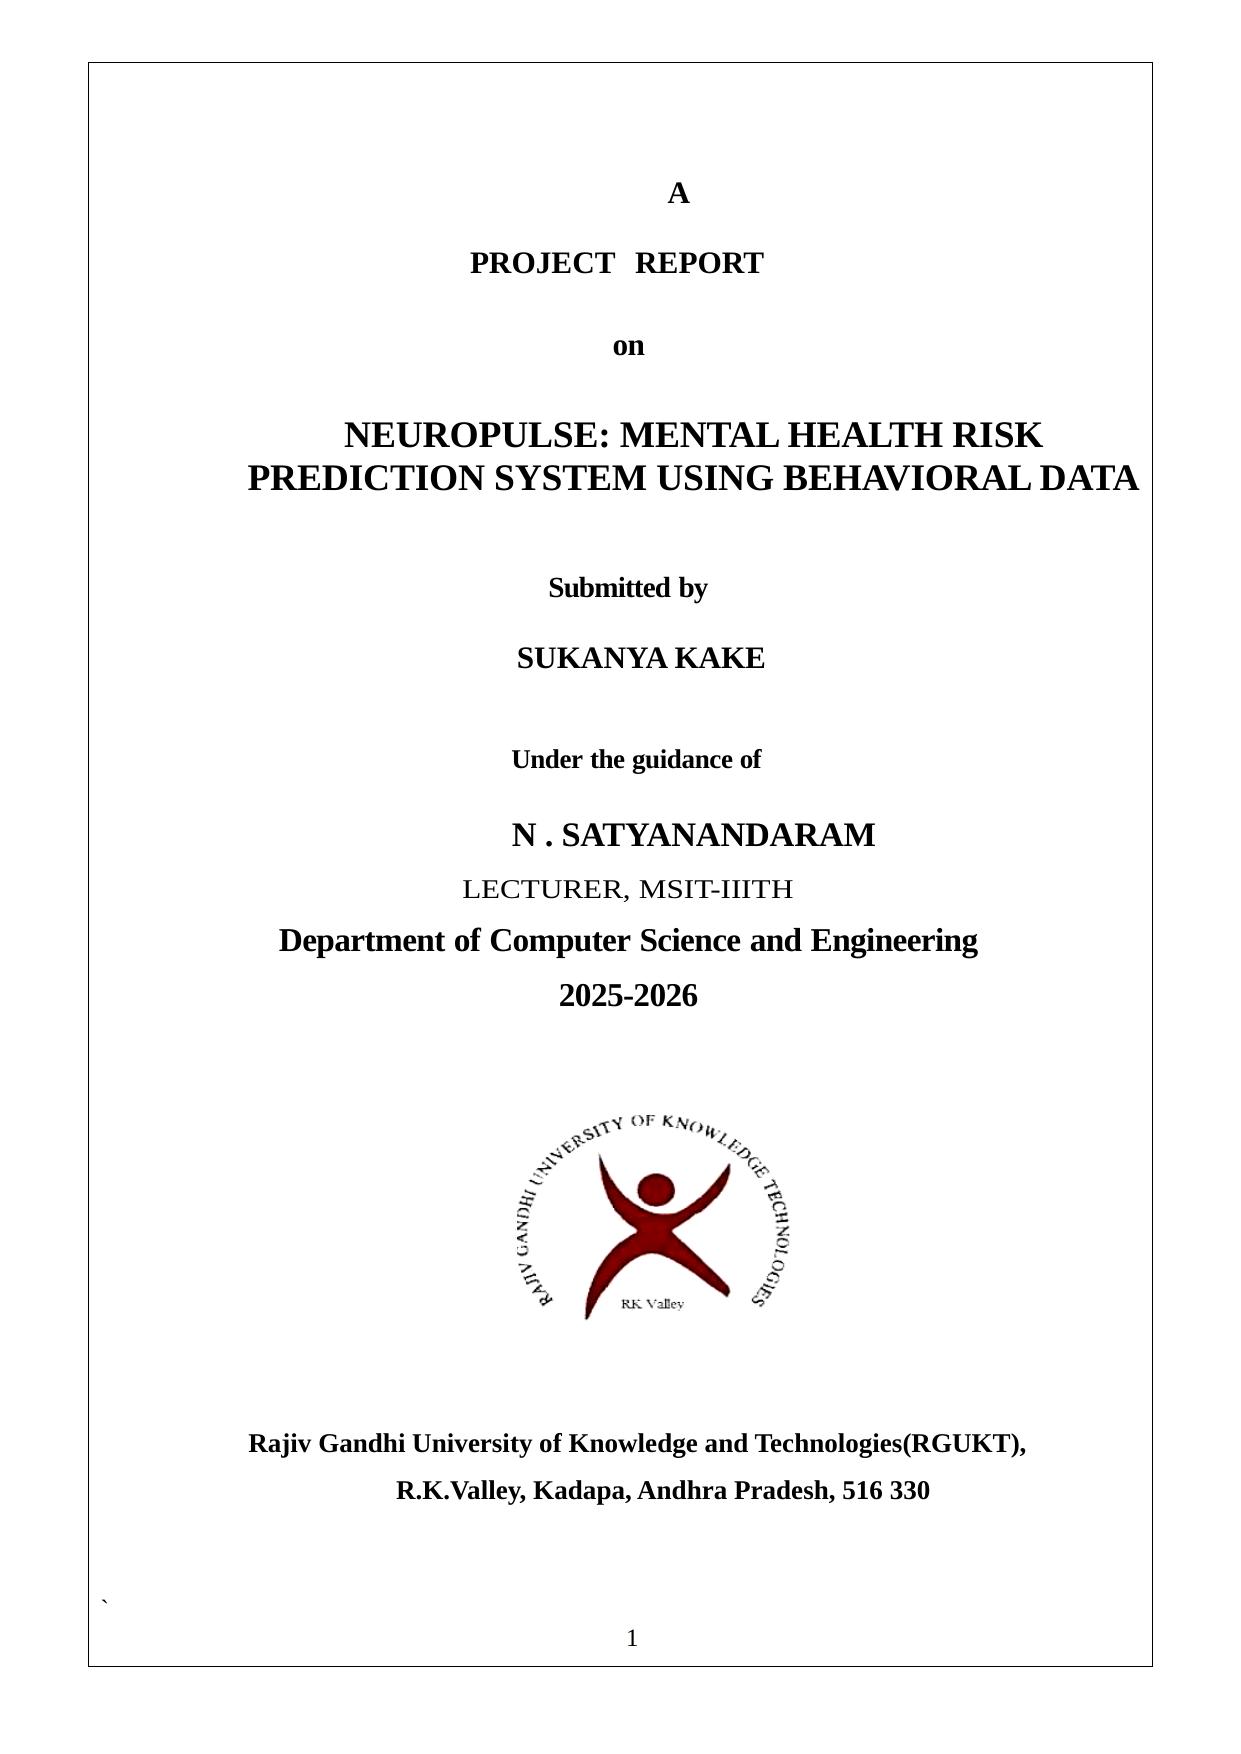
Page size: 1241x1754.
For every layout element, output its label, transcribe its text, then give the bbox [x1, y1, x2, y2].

subtitle A [521, 174, 757, 210]
subtitle Department of Computer Science and Engineering [100, 921, 1009, 959]
text on [248, 326, 1009, 362]
subtitle NEUROPULSE: MENTAL HEALTH RISK PREDICTION SYSTEM USING BEHAVIORAL DATA [247, 412, 1140, 499]
subtitle Under the guidance of [264, 743, 1009, 774]
text Submitted by [248, 570, 1009, 603]
title N . SATYANANDARAM [100, 814, 1140, 853]
text LECTURER, MSIT-IIITH [247, 874, 1009, 905]
subtitle SUKANYA KAKE [100, 639, 1140, 675]
subtitle PROJECT REPORT [100, 244, 791, 280]
text Rajiv Gandhi University of Knowledge and Technologies(RGUKT), R.K.Valley, Kadapa, Andhra Pradesh, 516 330 [100, 1427, 1092, 1505]
subtitle 2025-2026 [100, 975, 1009, 1013]
